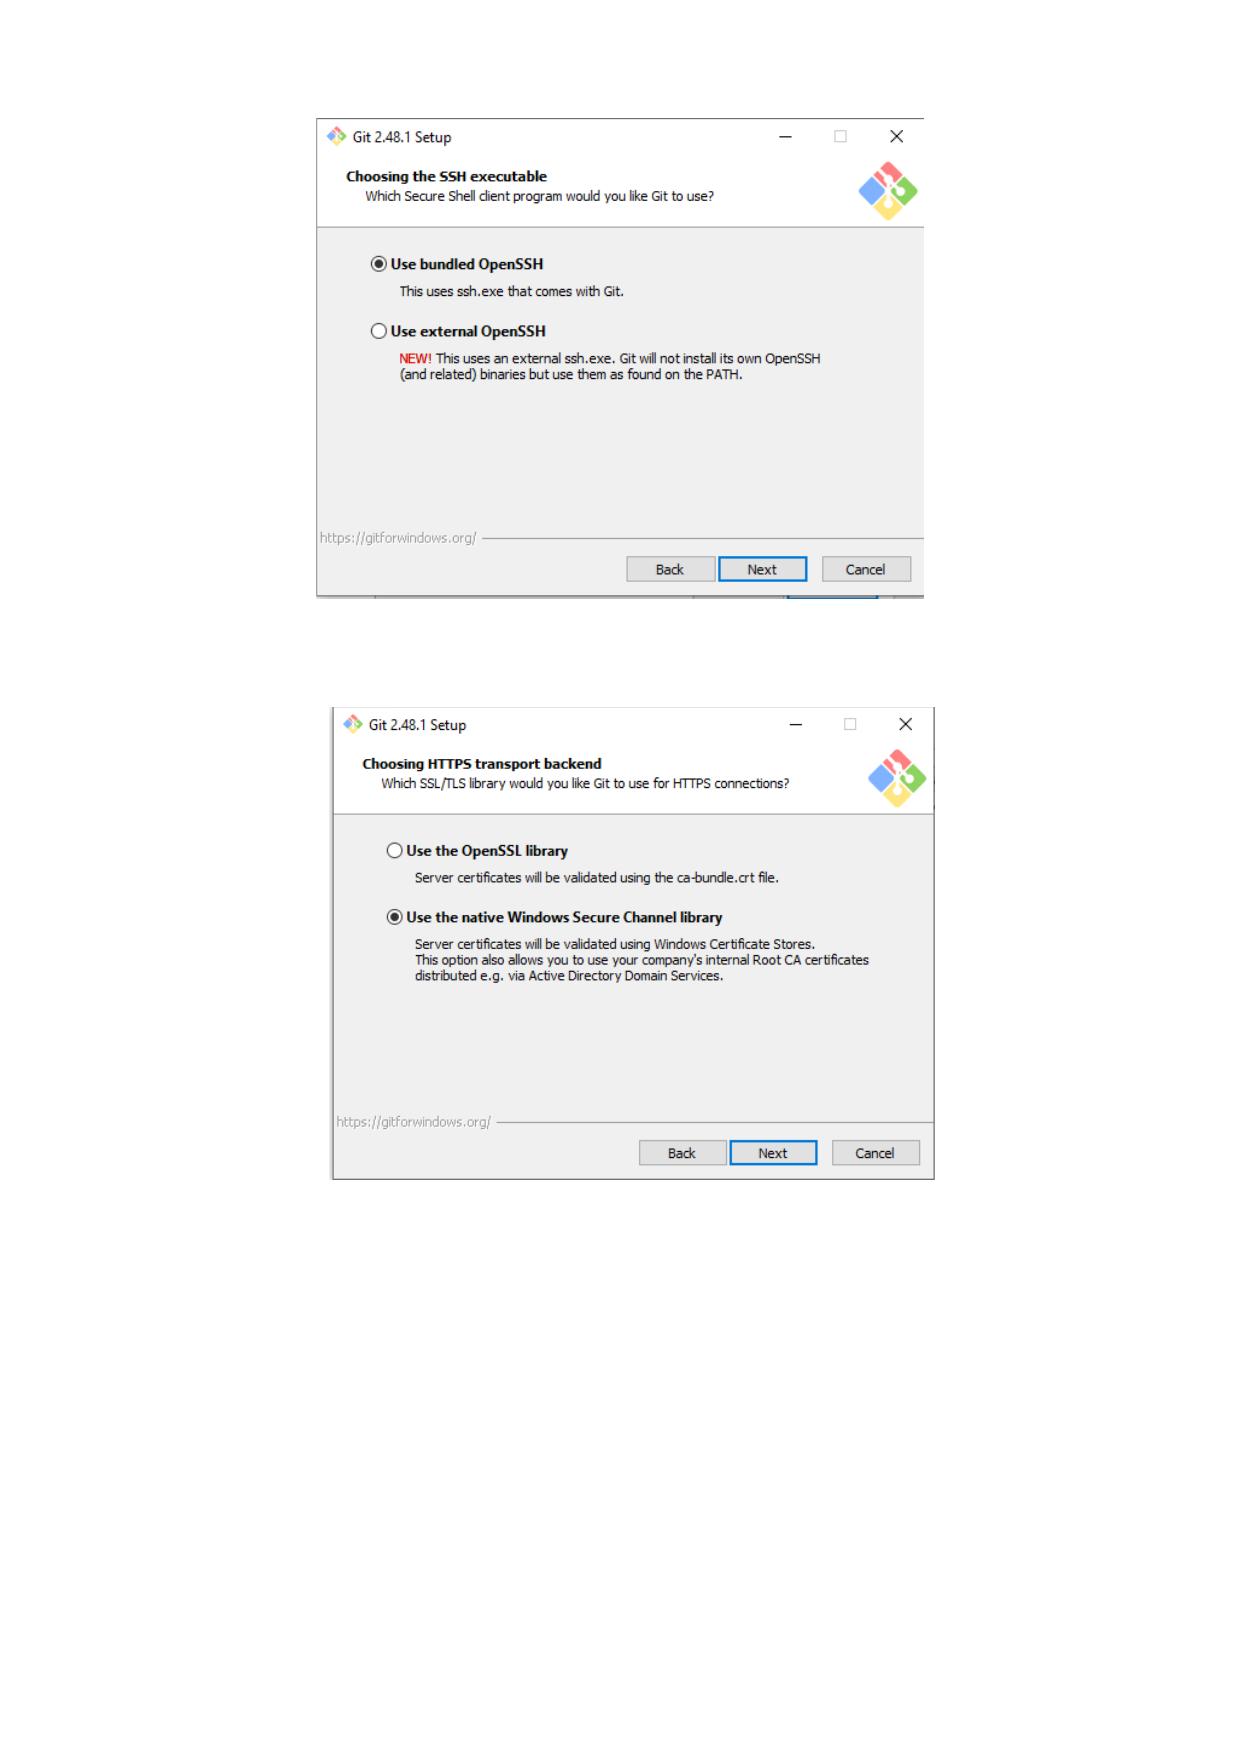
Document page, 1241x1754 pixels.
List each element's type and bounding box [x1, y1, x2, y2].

picture [316, 118, 924, 599]
picture [329, 707, 935, 1180]
